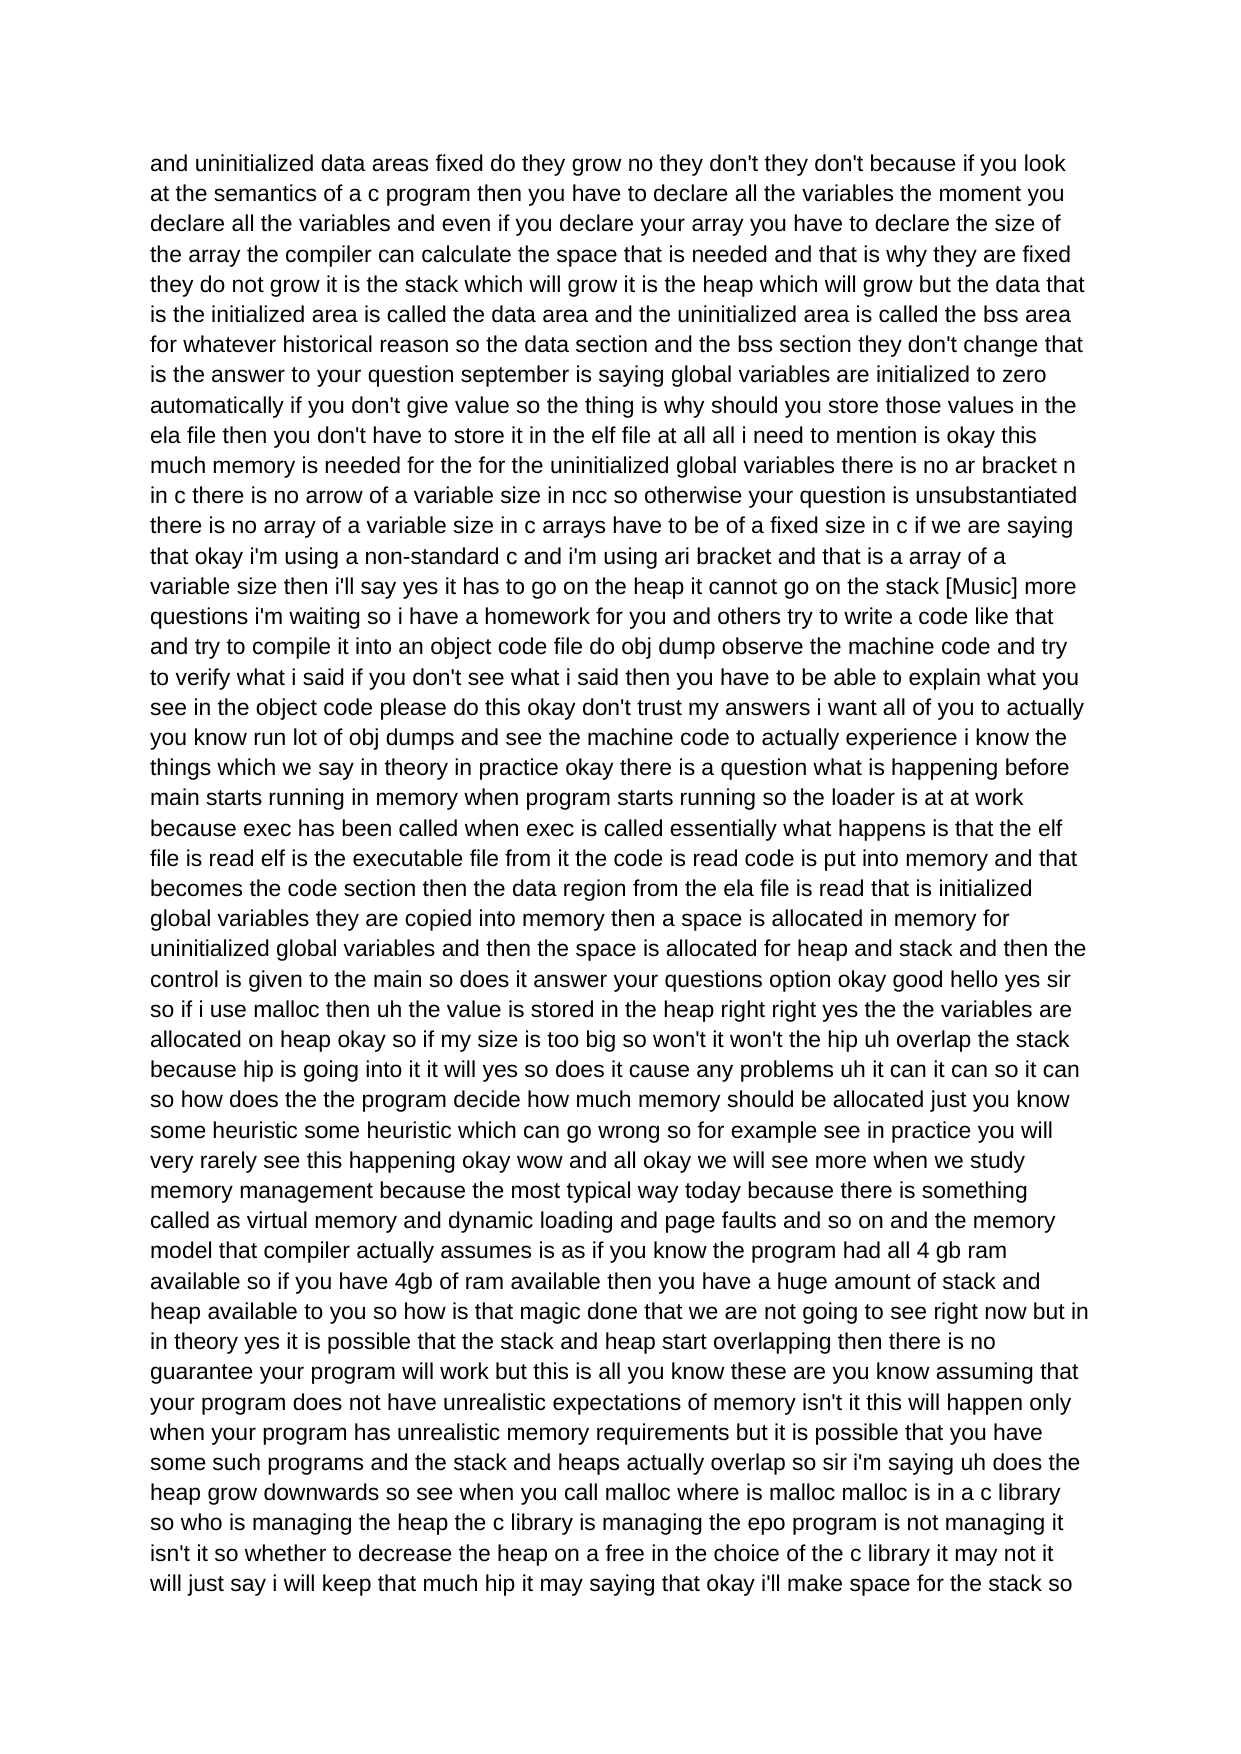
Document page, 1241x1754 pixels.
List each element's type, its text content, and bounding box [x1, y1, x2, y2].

text and uninitialized data areas fixed do they grow no they don't they don't because if you look at the semantics of a c program then you have to declare all the variables the moment you declare all the variables and even if you declare your array you have to declare the size of the array the compiler can calculate the space that is needed and that is why they are fixed they do not grow it is the stack which will grow it is the heap which will grow but the data that is the initialized area is called the data area and the uninitialized area is called the bss area for whatever historical reason so the data section and the bss section they don't change that is the answer to your question september is saying global variables are initialized to zero automatically if you don't give value so the thing is why should you store those values in the ela file then you don't have to store it in the elf file at all all i need to mention is okay this much memory is needed for the for the uninitialized global variables there is no ar bracket n in c there is no arrow of a variable size in ncc so otherwise your question is unsubstantiated there is no array of a variable size in c arrays have to be of a fixed size in c if we are saying that okay i'm using a non-standard c and i'm using ari bracket and that is a array of a variable size then i'll say yes it has to go on the heap it cannot go on the stack [Music] more questions i'm waiting so i have a homework for you and others try to write a code like that and try to compile it into an object code file do obj dump observe the machine code and try to verify what i said if you don't see what i said then you have to be able to explain what you see in the object code please do this okay don't trust my answers i want all of you to actually you know run lot of obj dumps and see the machine code to actually experience i know the things which we say in theory in practice okay there is a question what is happening before main starts running in memory when program starts running so the loader is at at work because exec has been called when exec is called essentially what happens is that the elf file is read elf is the executable file from it the code is read code is put into memory and that becomes the code section then the data region from the ela file is read that is initialized global variables they are copied into memory then a space is allocated in memory for uninitialized global variables and then the space is allocated for heap and stack and then the control is given to the main so does it answer your questions option okay good hello yes sir so if i use malloc then uh the value is stored in the heap right right yes the the variables are allocated on heap okay so if my size is too big so won't it won't the hip uh overlap the stack because hip is going into it it will yes so does it cause any problems uh it can it can so it can so how does the the program decide how much memory should be allocated just you know some heuristic some heuristic which can go wrong so for example see in practice you will very rarely see this happening okay wow and all okay we will see more when we study memory management because the most typical way today because there is something called as virtual memory and dynamic loading and page faults and so on and the memory model that compiler actually assumes is as if you know the program had all 4 gb ram available so if you have 4gb of ram available then you have a huge amount of stack and heap available to you so how is that magic done that we are not going to see right now but in in theory yes it is possible that the stack and heap start overlapping then there is no guarantee your program will work but this is all you know these are you know assuming that your program does not have unrealistic expectations of memory isn't it this will happen only when your program has unrealistic memory requirements but it is possible that you have some such programs and the stack and heaps actually overlap so sir i'm saying uh does the heap grow downwards so see when you call malloc where is malloc malloc is in a c library so who is managing the heap the c library is managing the epo program is not managing it isn't it so whether to decrease the heap on a free in the choice of the c library it may not it will just say i will keep that much hip it may saying that okay i'll make space for the stack so [150, 150, 1090, 1596]
